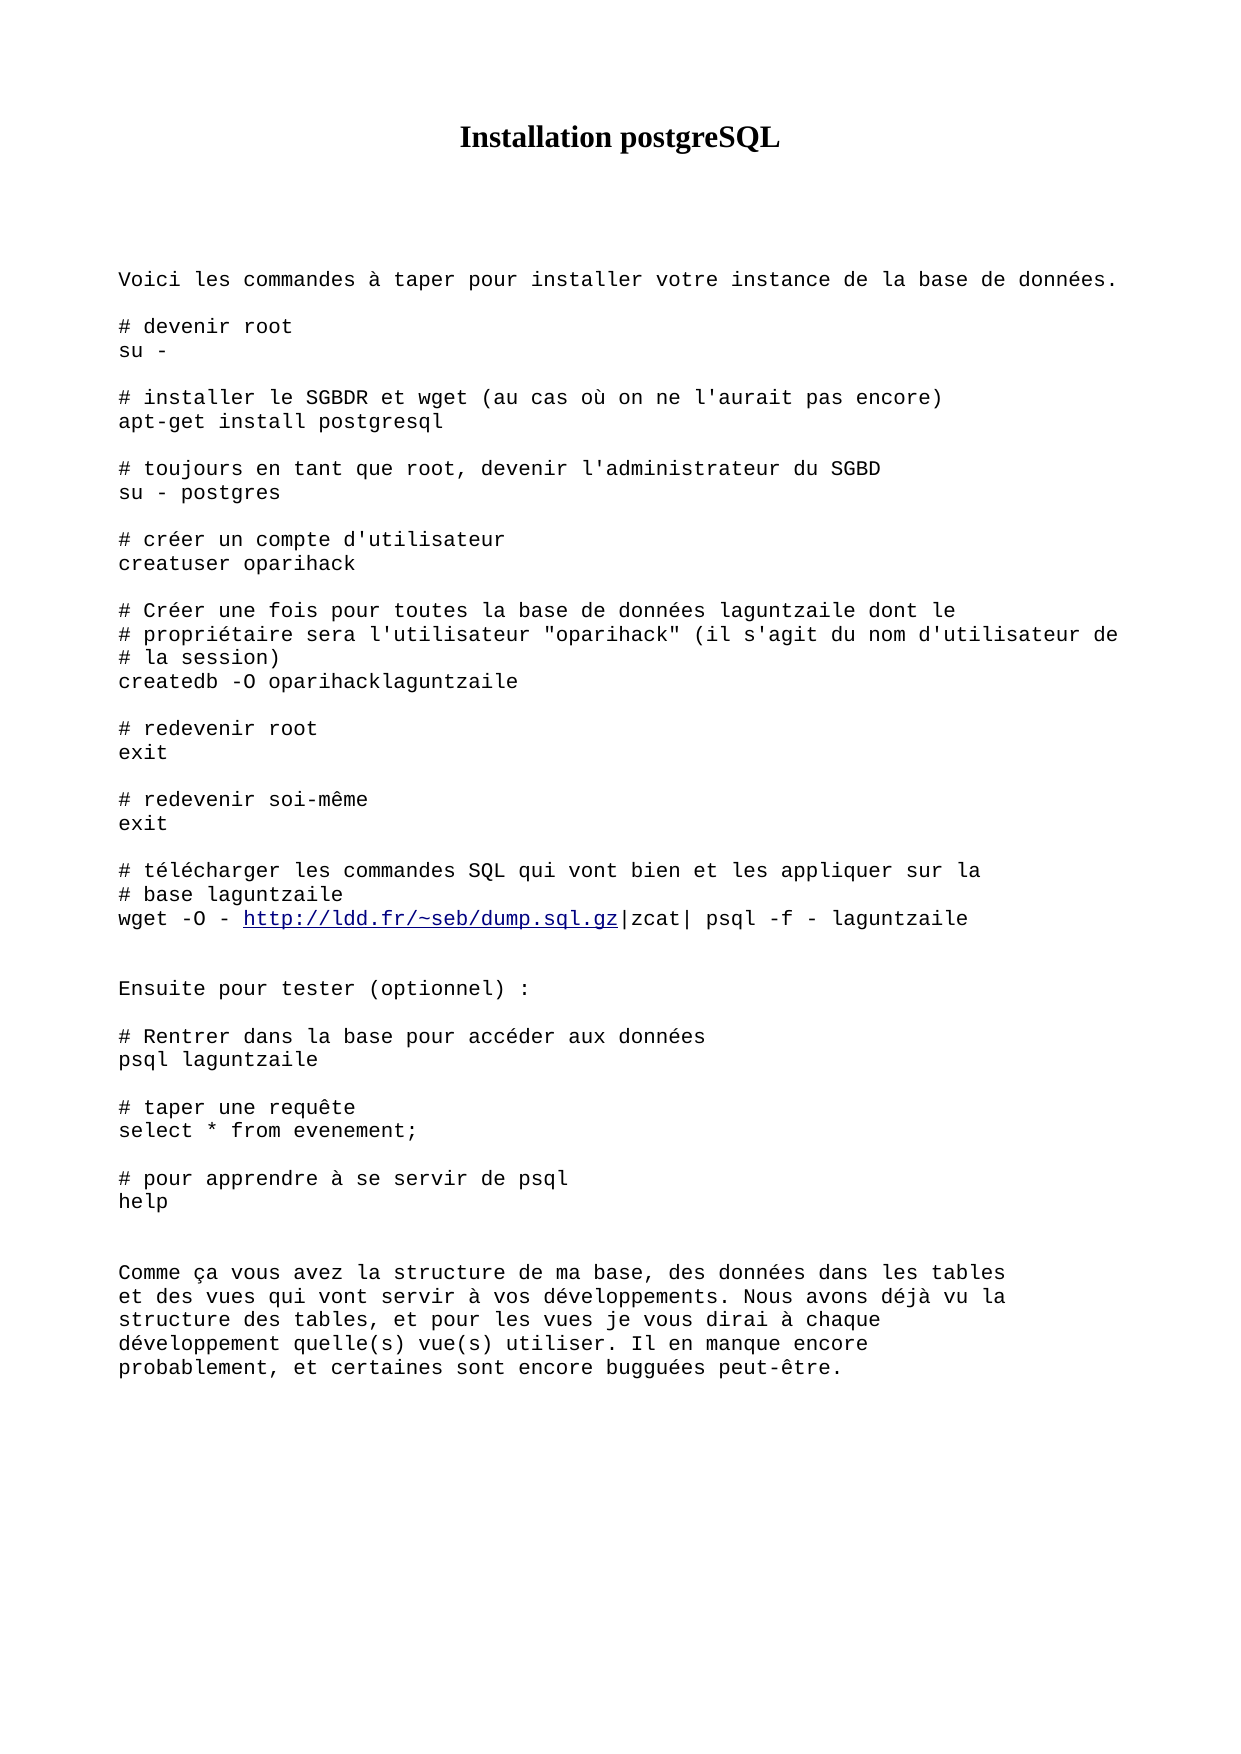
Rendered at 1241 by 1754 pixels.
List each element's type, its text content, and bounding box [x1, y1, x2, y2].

text Comme ça vous avez la structure de ma base, des données dans les tables [118, 1262, 1122, 1286]
text # propriétaire sera l'utilisateur "oparihack" (il s'agit du nom d'utilisateur de # la session) [118, 624, 1122, 671]
text psql laguntzaile [118, 1049, 1122, 1073]
text # devenir root [118, 316, 1122, 340]
text # créer un compte d'utilisateur [118, 529, 1122, 553]
text structure des tables, et pour les vues je vous dirai à chaque [118, 1309, 1122, 1333]
text help [118, 1191, 1122, 1215]
text createdb -O oparihacklaguntzaile [118, 671, 1122, 695]
text # redevenir root [118, 718, 1122, 742]
text # télécharger les commandes SQL qui vont bien et les appliquer sur la [118, 860, 1122, 884]
text # Rentrer dans la base pour accéder aux données [118, 1026, 1122, 1049]
text développement quelle(s) vue(s) utiliser. Il en manque encore [118, 1333, 1122, 1357]
text su - postgres [118, 482, 1122, 506]
text Installation postgreSQL [118, 118, 1122, 154]
text Ensuite pour tester (optionnel) : [118, 978, 1122, 1002]
text exit [118, 813, 1122, 837]
text Voici les commandes à taper pour installer votre instance de la base de données. [118, 269, 1122, 293]
text # installer le SGBDR et wget (au cas où on ne l'aurait pas encore) [118, 387, 1122, 411]
text # base laguntzaile [118, 884, 1122, 907]
text wget -O - http://ldd.fr/~seb/dump.sql.gz|zcat| psql -f - laguntzaile [118, 907, 1122, 931]
text # redevenir soi-même [118, 789, 1122, 813]
text probablement, et certaines sont encore bugguées peut-être. [118, 1357, 1122, 1380]
text # Créer une fois pour toutes la base de données laguntzaile dont le [118, 600, 1122, 624]
text exit [118, 742, 1122, 766]
text # taper une requête [118, 1097, 1122, 1120]
text select * from evenement; [118, 1120, 1122, 1144]
text su - [118, 340, 1122, 364]
text # toujours en tant que root, devenir l'administrateur du SGBD [118, 458, 1122, 482]
text et des vues qui vont servir à vos développements. Nous avons déjà vu la [118, 1286, 1122, 1309]
text creatuser oparihack [118, 553, 1122, 576]
text # pour apprendre à se servir de psql [118, 1168, 1122, 1191]
text apt-get install postgresql [118, 411, 1122, 434]
